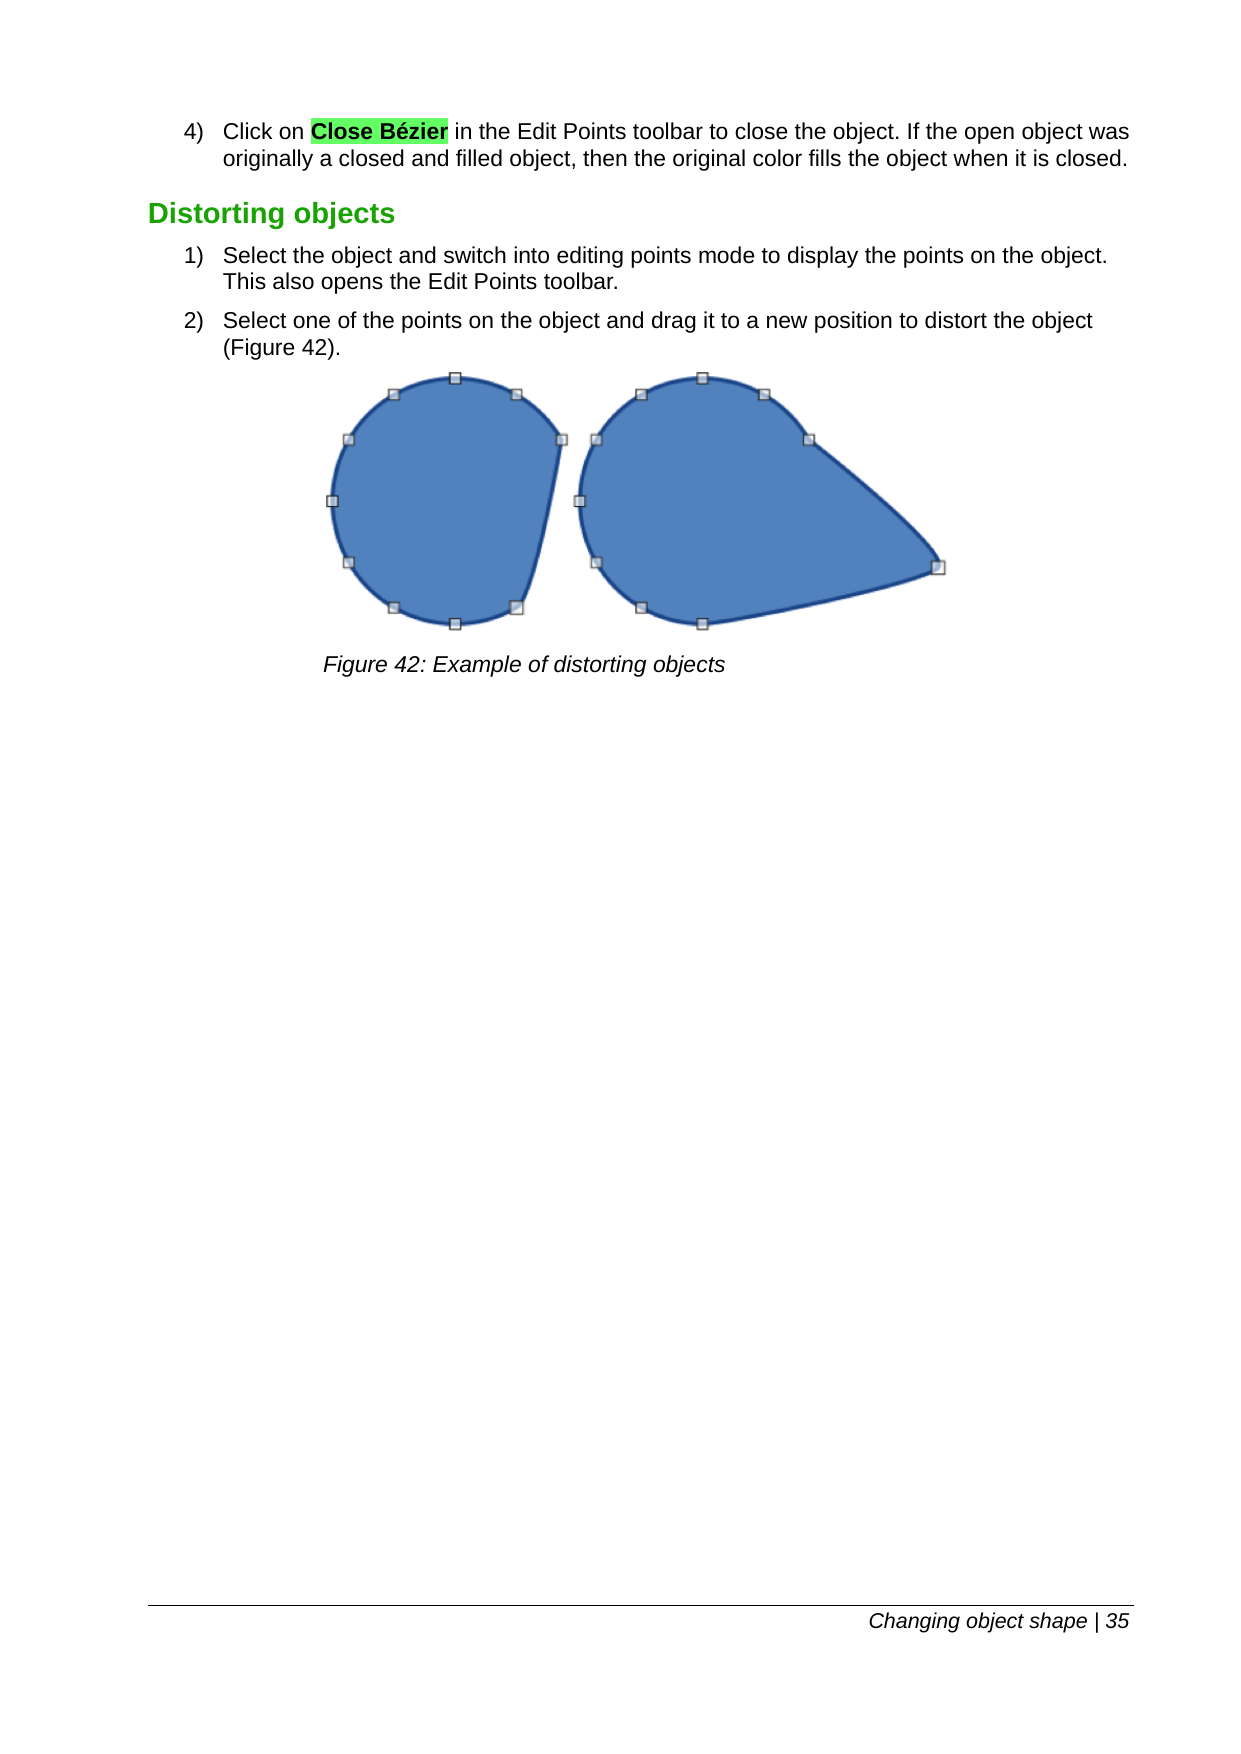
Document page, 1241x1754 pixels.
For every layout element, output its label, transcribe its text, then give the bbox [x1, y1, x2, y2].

list Select the object and switch into editing points mode to display the points on the object. This also opens the Edit Points toolbar. [204, 242, 1134, 294]
picture [322, 372, 959, 638]
list Click on Close Bézier in the Edit Points toolbar to close the object. If the open object was originally a closed and filled object, then the original color fills the object when it is closed. [204, 118, 1134, 171]
subtitle Distorting objects [148, 196, 1134, 229]
list Select one of the points on the object and drag it to a new position to distort the object (Figure 42). [204, 307, 1134, 360]
text Figure 42: Example of distorting objects [323, 651, 959, 677]
